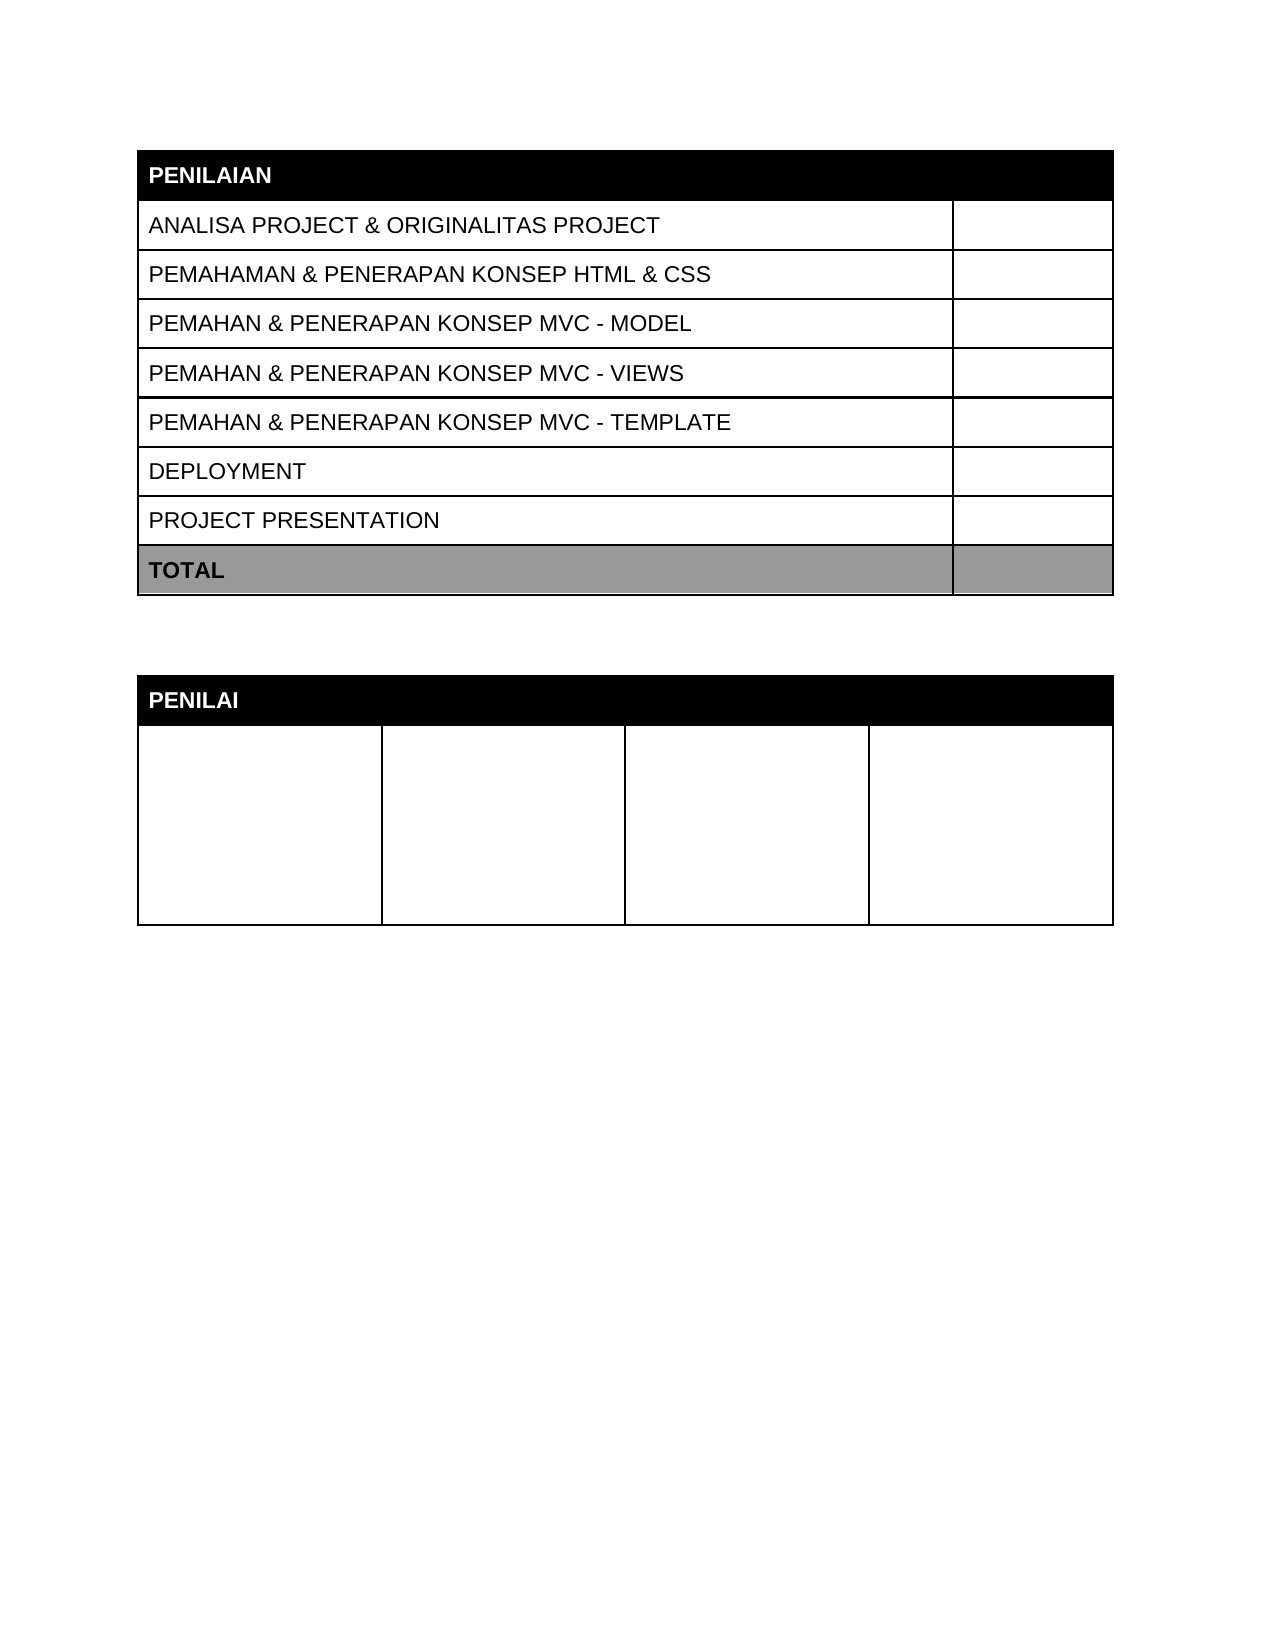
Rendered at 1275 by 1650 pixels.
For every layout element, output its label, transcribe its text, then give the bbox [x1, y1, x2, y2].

table_cell PEMAHAN & PENERAPAN KONSEP MVC - TEMPLATE [139, 399, 952, 446]
table_cell PEMAHAMAN & PENERAPAN KONSEP HTML & CSS [139, 251, 952, 298]
table_cell [954, 251, 1112, 298]
table_cell [954, 546, 1112, 593]
table_header PENILAI [139, 677, 624, 724]
table_cell [954, 448, 1112, 495]
table_cell [626, 726, 868, 924]
table_cell [870, 726, 1112, 924]
table_cell [954, 300, 1112, 347]
table_cell [954, 201, 1112, 248]
table_cell [139, 726, 381, 924]
table_cell [954, 349, 1112, 396]
table_cell PEMAHAN & PENERAPAN KONSEP MVC - MODEL [139, 300, 952, 347]
table_cell PROJECT PRESENTATION [139, 497, 952, 544]
table_cell [954, 399, 1112, 446]
table_cell ANALISA PROJECT & ORIGINALITAS PROJECT [139, 201, 952, 248]
table_header [626, 677, 868, 724]
table_cell [383, 726, 624, 924]
table_cell PEMAHAN & PENERAPAN KONSEP MVC - VIEWS [139, 349, 952, 396]
table_cell TOTAL [139, 546, 952, 593]
table_cell DEPLOYMENT [139, 448, 952, 495]
table_header PENILAIAN [139, 152, 1112, 199]
table_header [870, 677, 1112, 724]
table_cell [954, 497, 1112, 544]
